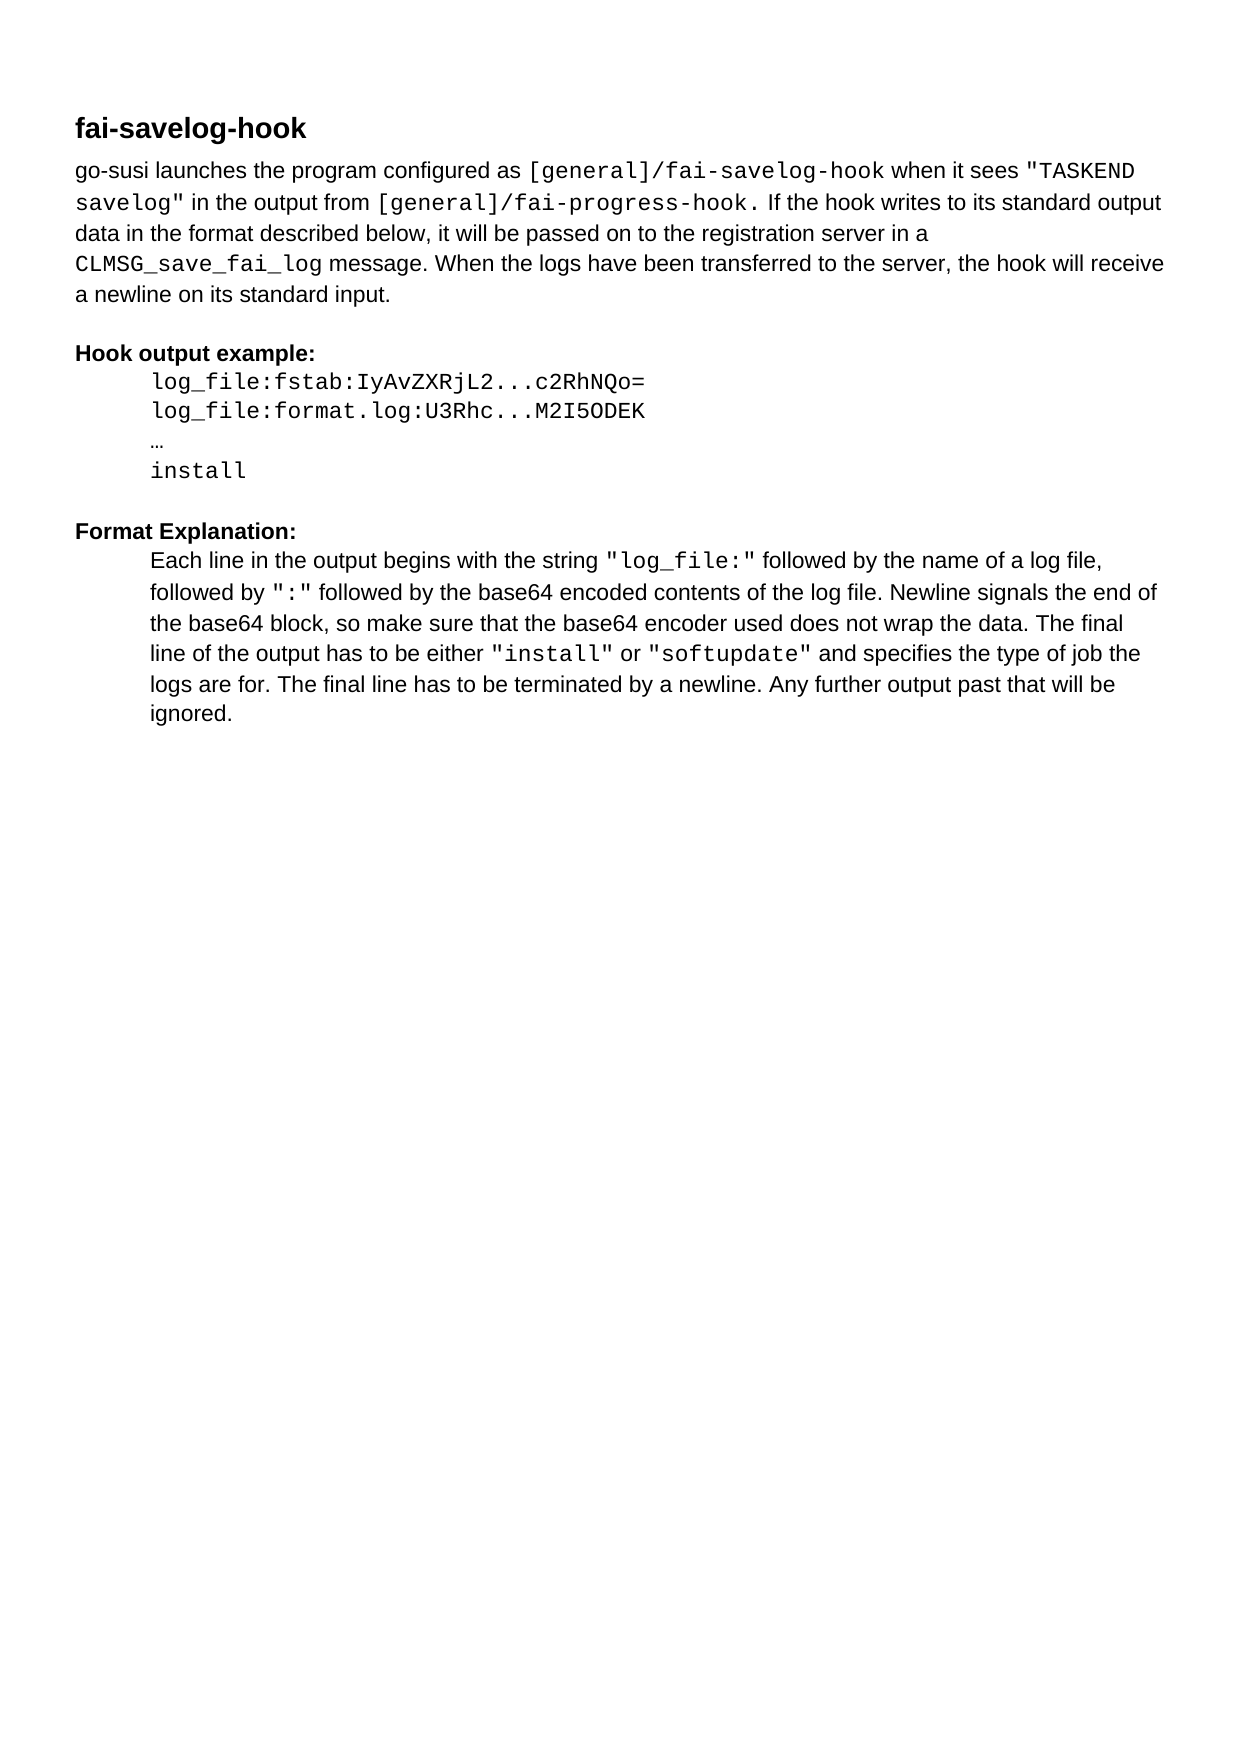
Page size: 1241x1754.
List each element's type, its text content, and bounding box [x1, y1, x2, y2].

text go-susi launches the program configured as [general]/fai-savelog-hook when it sees "TASKEND savelog" in the output from [general]/fai-progress-hook. If the hook writes to its standard output data in the format described below, it will be passed on to the registration server in a CLMSG_save_fai_log message. When the logs have been transferred to the server, the hook will receive a newline on its standard input. [75, 158, 1165, 307]
text Format Explanation: [75, 518, 1165, 544]
text Each line in the output begins with the string "log_file:" followed by the name of a log file, followed by ":" followed by the base64 encoded contents of the log file. Newline signals the end of the base64 block, so make sure that the base64 encoder used does not wrap the data. The final line of the output has to be either "install" or "softupdate" and specifies the type of job the logs are for. The final line has to be terminated by a newline. Any further output past that will be ignored. [150, 548, 1165, 727]
text Hook output example: [75, 341, 1165, 366]
text log_file:fstab:IyAvZXRjL2...c2RhNQo= log_file:format.log:U3Rhc...M2I5ODEK … [150, 370, 1165, 456]
subtitle fai-savelog-hook [75, 112, 1165, 145]
text install [150, 459, 1165, 485]
